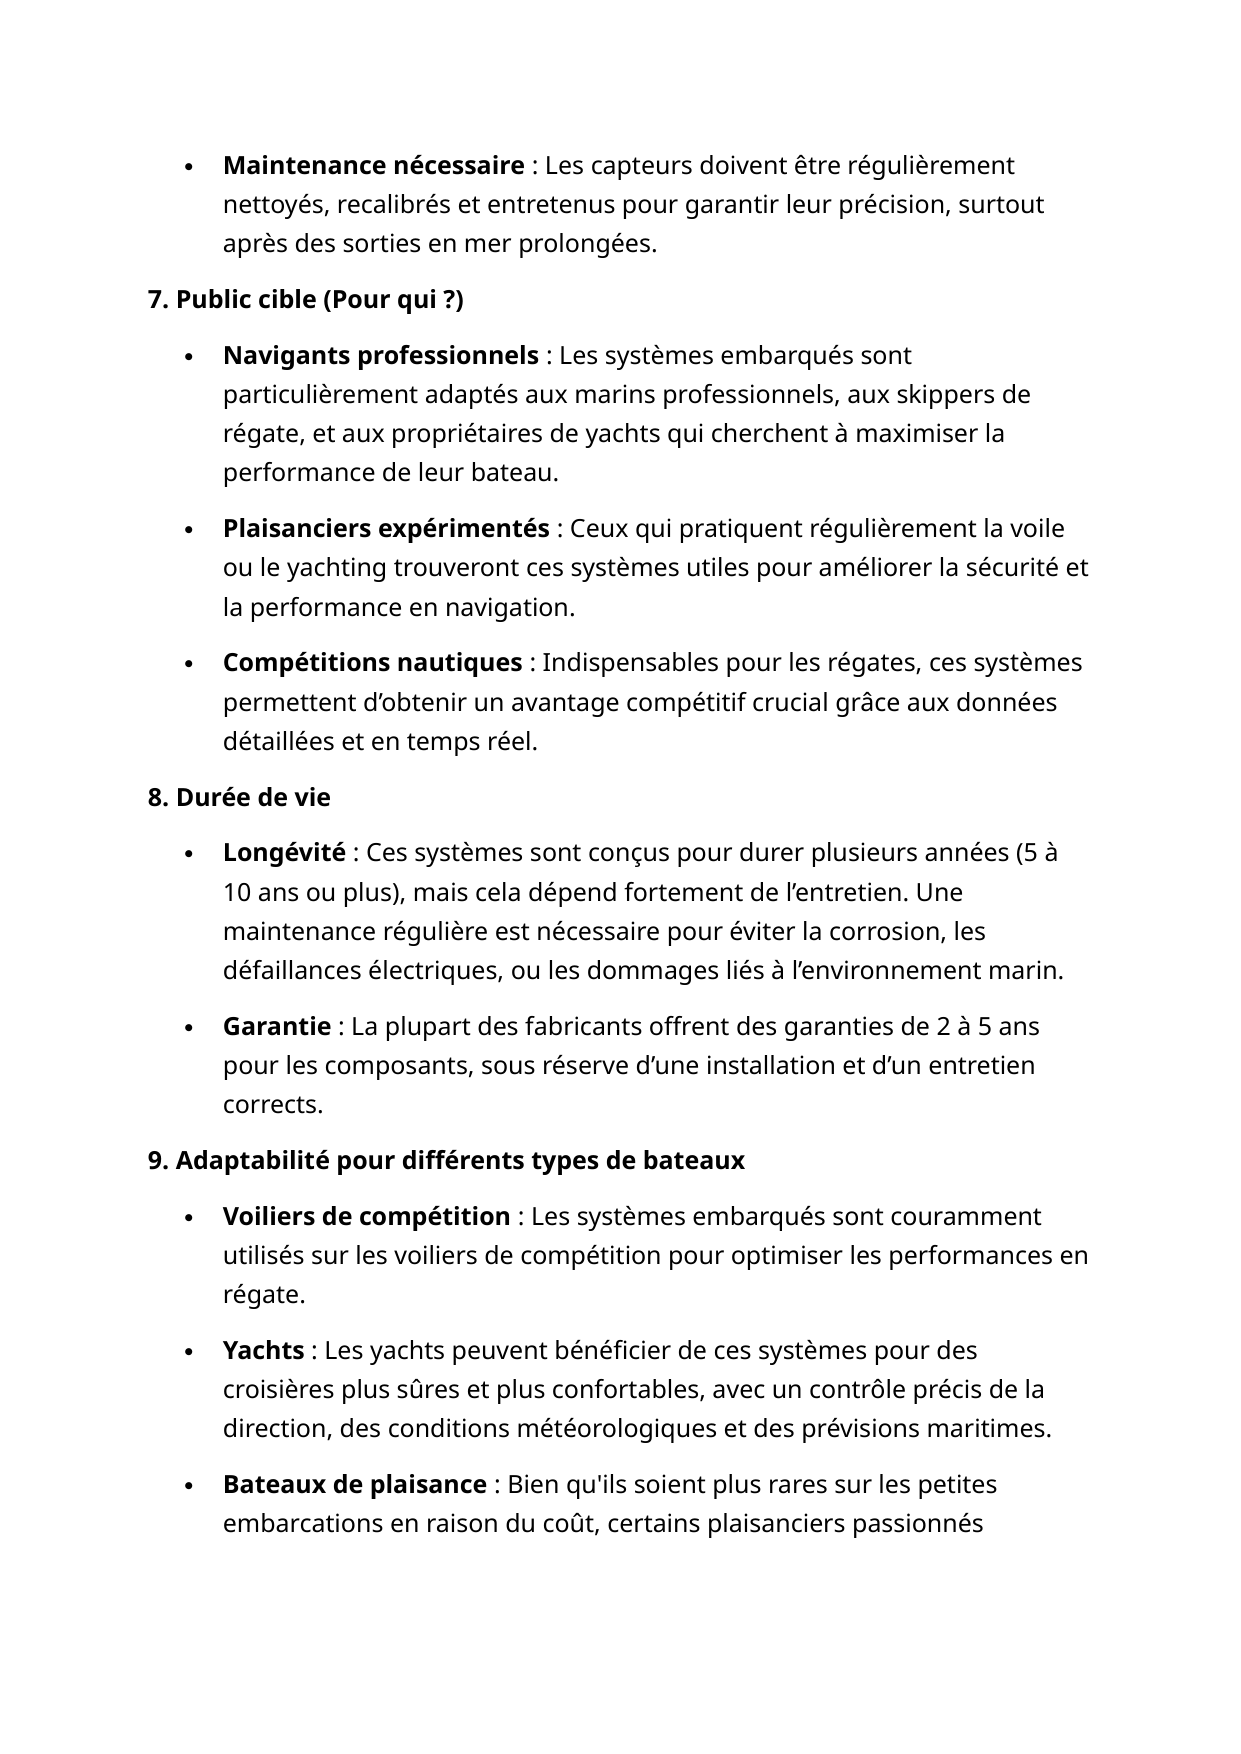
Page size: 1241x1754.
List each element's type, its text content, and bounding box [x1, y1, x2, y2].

list Yachts : Les yachts peuvent bénéficier de ces systèmes pour des croisières plus sûres et plus confortables, avec un contrôle précis de la direction, des conditions météorologiques et des prévisions maritimes. [185, 1333, 1093, 1445]
list Navigants professionnels : Les systèmes embarqués sont particulièrement adaptés aux marins professionnels, aux skippers de régate, et aux propriétaires de yachts qui cherchent à maximiser la performance de leur bateau. [185, 338, 1093, 489]
text 8. Durée de vie [148, 779, 1093, 813]
list Longévité : Ces systèmes sont conçus pour durer plusieurs années (5 à 10 ans ou plus), mais cela dépend fortement de l’entretien. Une maintenance régulière est nécessaire pour éviter la corrosion, les défaillances électriques, ou les dommages liés à l’environnement marin. [185, 835, 1093, 987]
list Compétitions nautiques : Indispensables pour les régates, ces systèmes permettent d’obtenir un avantage compétitif crucial grâce aux données détaillées et en temps réel. [185, 645, 1093, 757]
list Voiliers de compétition : Les systèmes embarqués sont couramment utilisés sur les voiliers de compétition pour optimiser les performances en régate. [185, 1198, 1093, 1311]
list Maintenance nécessaire : Les capteurs doivent être régulièrement nettoyés, recalibrés et entretenus pour garantir leur précision, surtout après des sorties en mer prolongées. [185, 148, 1093, 260]
list Garantie : La plupart des fabricants offrent des garanties de 2 à 5 ans pour les composants, sous réserve d’une installation et d’un entretien corrects. [185, 1008, 1093, 1121]
text 9. Adaptabilité pour différents types de bateaux [148, 1143, 1093, 1177]
list Plaisanciers expérimentés : Ceux qui pratiquent régulièrement la voile ou le yachting trouveront ces systèmes utiles pour améliorer la sécurité et la performance en navigation. [185, 511, 1093, 623]
text 7. Public cible (Pour qui ?) [148, 282, 1093, 316]
list Bateaux de plaisance : Bien qu'ils soient plus rares sur les petites embarcations en raison du coût, certains plaisanciers passionnés [185, 1467, 1093, 1540]
